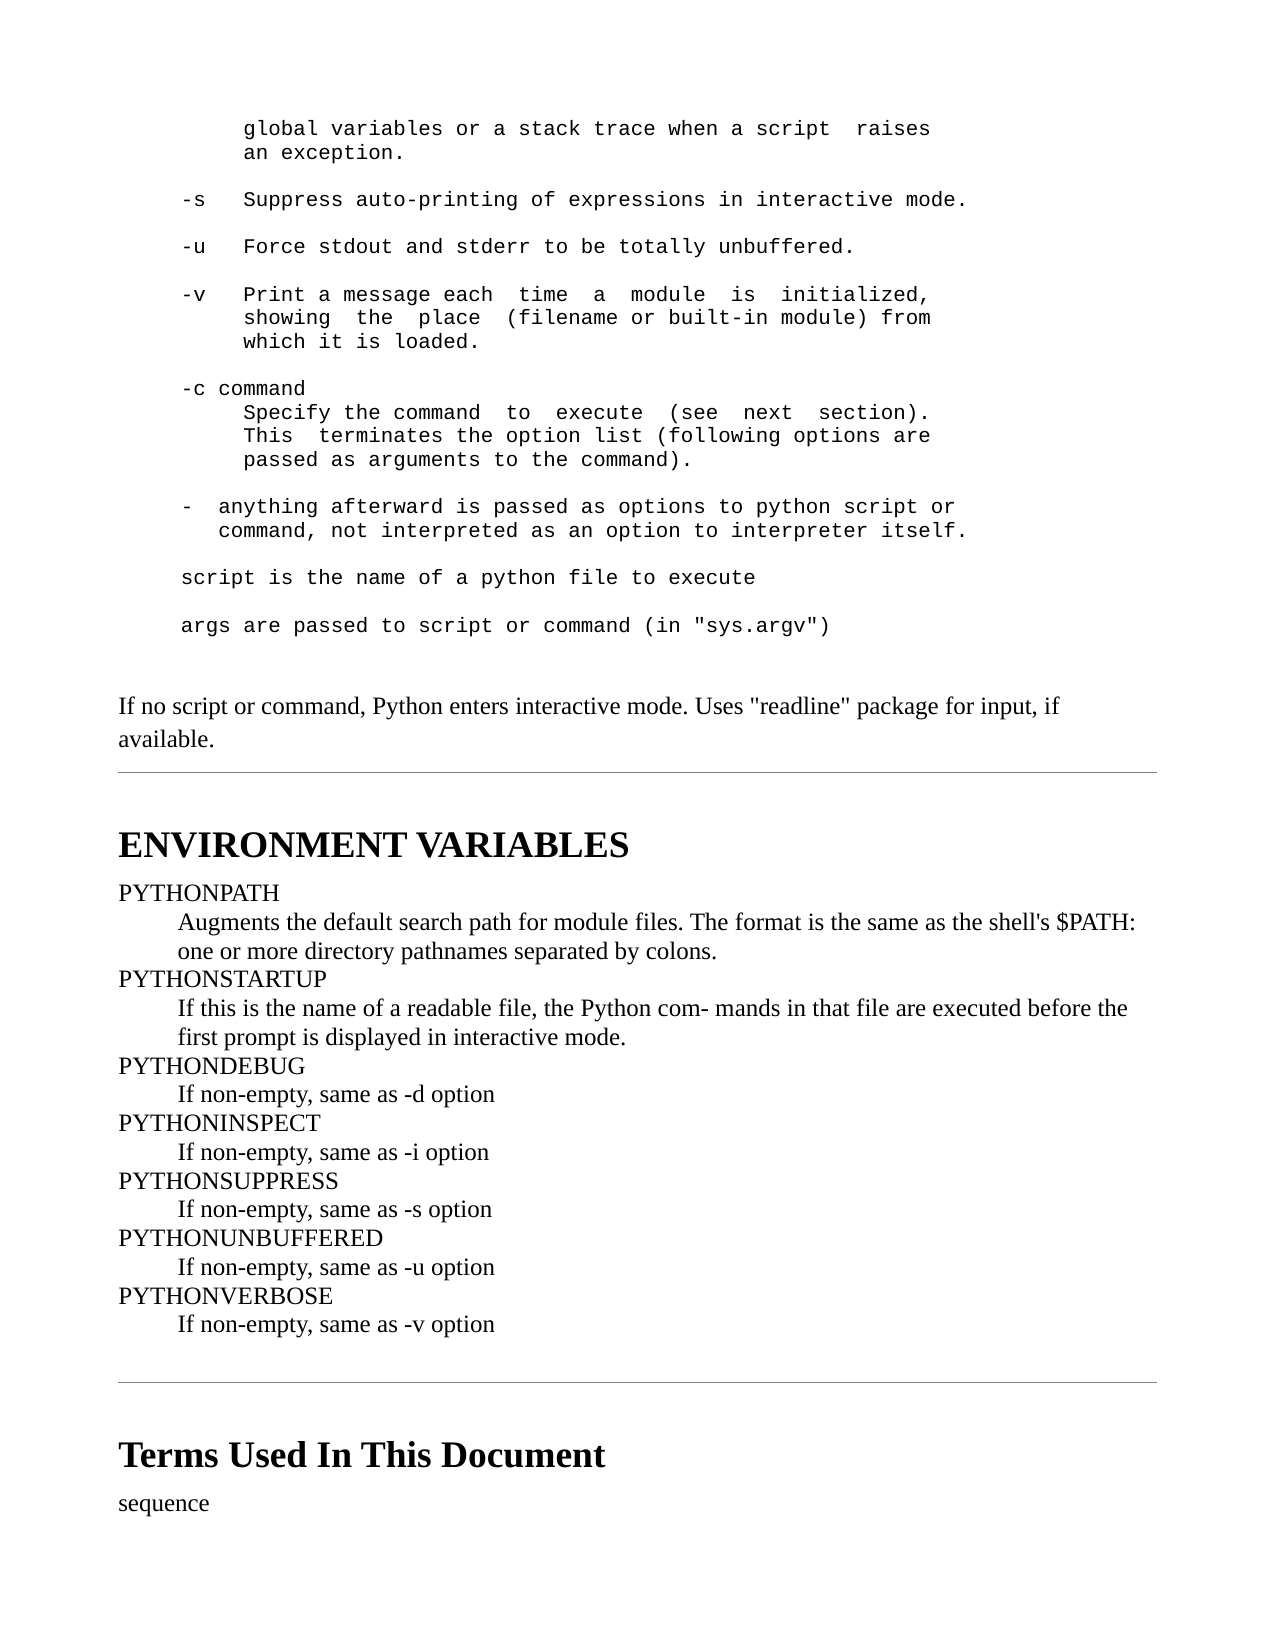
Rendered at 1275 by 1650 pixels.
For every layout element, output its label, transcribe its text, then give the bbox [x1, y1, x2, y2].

text args are passed to script or command (in "sys.argv") [118, 615, 1157, 638]
list If non-empty, same as -d option [177, 1079, 1157, 1108]
text Specify the command to execute (see next section). [118, 402, 1157, 426]
list If non-empty, same as -s option [177, 1194, 1157, 1223]
text -u Force stdout and stderr to be totally unbuffered. [118, 236, 1157, 260]
subtitle PYTHONSUPPRESS [118, 1166, 1157, 1194]
text If no script or command, Python enters interactive mode. Uses "readline" package for input, if available. [118, 691, 1157, 753]
subtitle Terms Used In This Document [118, 1433, 1157, 1476]
subtitle PYTHONINSPECT [118, 1108, 1157, 1137]
text global variables or a stack trace when a script raises [118, 118, 1157, 142]
text - anything afterward is passed as options to python script or [118, 496, 1157, 520]
subtitle PYTHONDEBUG [118, 1051, 1157, 1079]
text showing the place (filename or built-in module) from [118, 307, 1157, 331]
list If non-empty, same as -v option [177, 1309, 1157, 1338]
text -v Print a message each time a module is initialized, [118, 284, 1157, 307]
subtitle PYTHONSTARTUP [118, 964, 1157, 993]
list If non-empty, same as -u option [177, 1252, 1157, 1281]
subtitle sequence [118, 1488, 1157, 1517]
subtitle PYTHONUNBUFFERED [118, 1223, 1157, 1252]
text This terminates the option list (following options are [118, 426, 1157, 449]
text -c command [118, 378, 1157, 402]
text which it is loaded. [118, 331, 1157, 354]
list If non-empty, same as -i option [177, 1137, 1157, 1166]
text script is the name of a python file to execute [118, 567, 1157, 591]
text command, not interpreted as an option to interpreter itself. [118, 520, 1157, 544]
subtitle PYTHONVERBOSE [118, 1281, 1157, 1309]
text an exception. [118, 142, 1157, 165]
text passed as arguments to the command). [118, 449, 1157, 473]
text -s Suppress auto-printing of expressions in interactive mode. [118, 189, 1157, 213]
subtitle PYTHONPATH [118, 878, 1157, 907]
list Augments the default search path for module files. The format is the same as the shell's $PATH: one or more directory pathnames separated by colons. [177, 907, 1157, 964]
list If this is the name of a readable file, the Python com- mands in that file are executed before the first prompt is displayed in interactive mode. [177, 993, 1157, 1051]
subtitle ENVIRONMENT VARIABLES [118, 823, 1157, 866]
